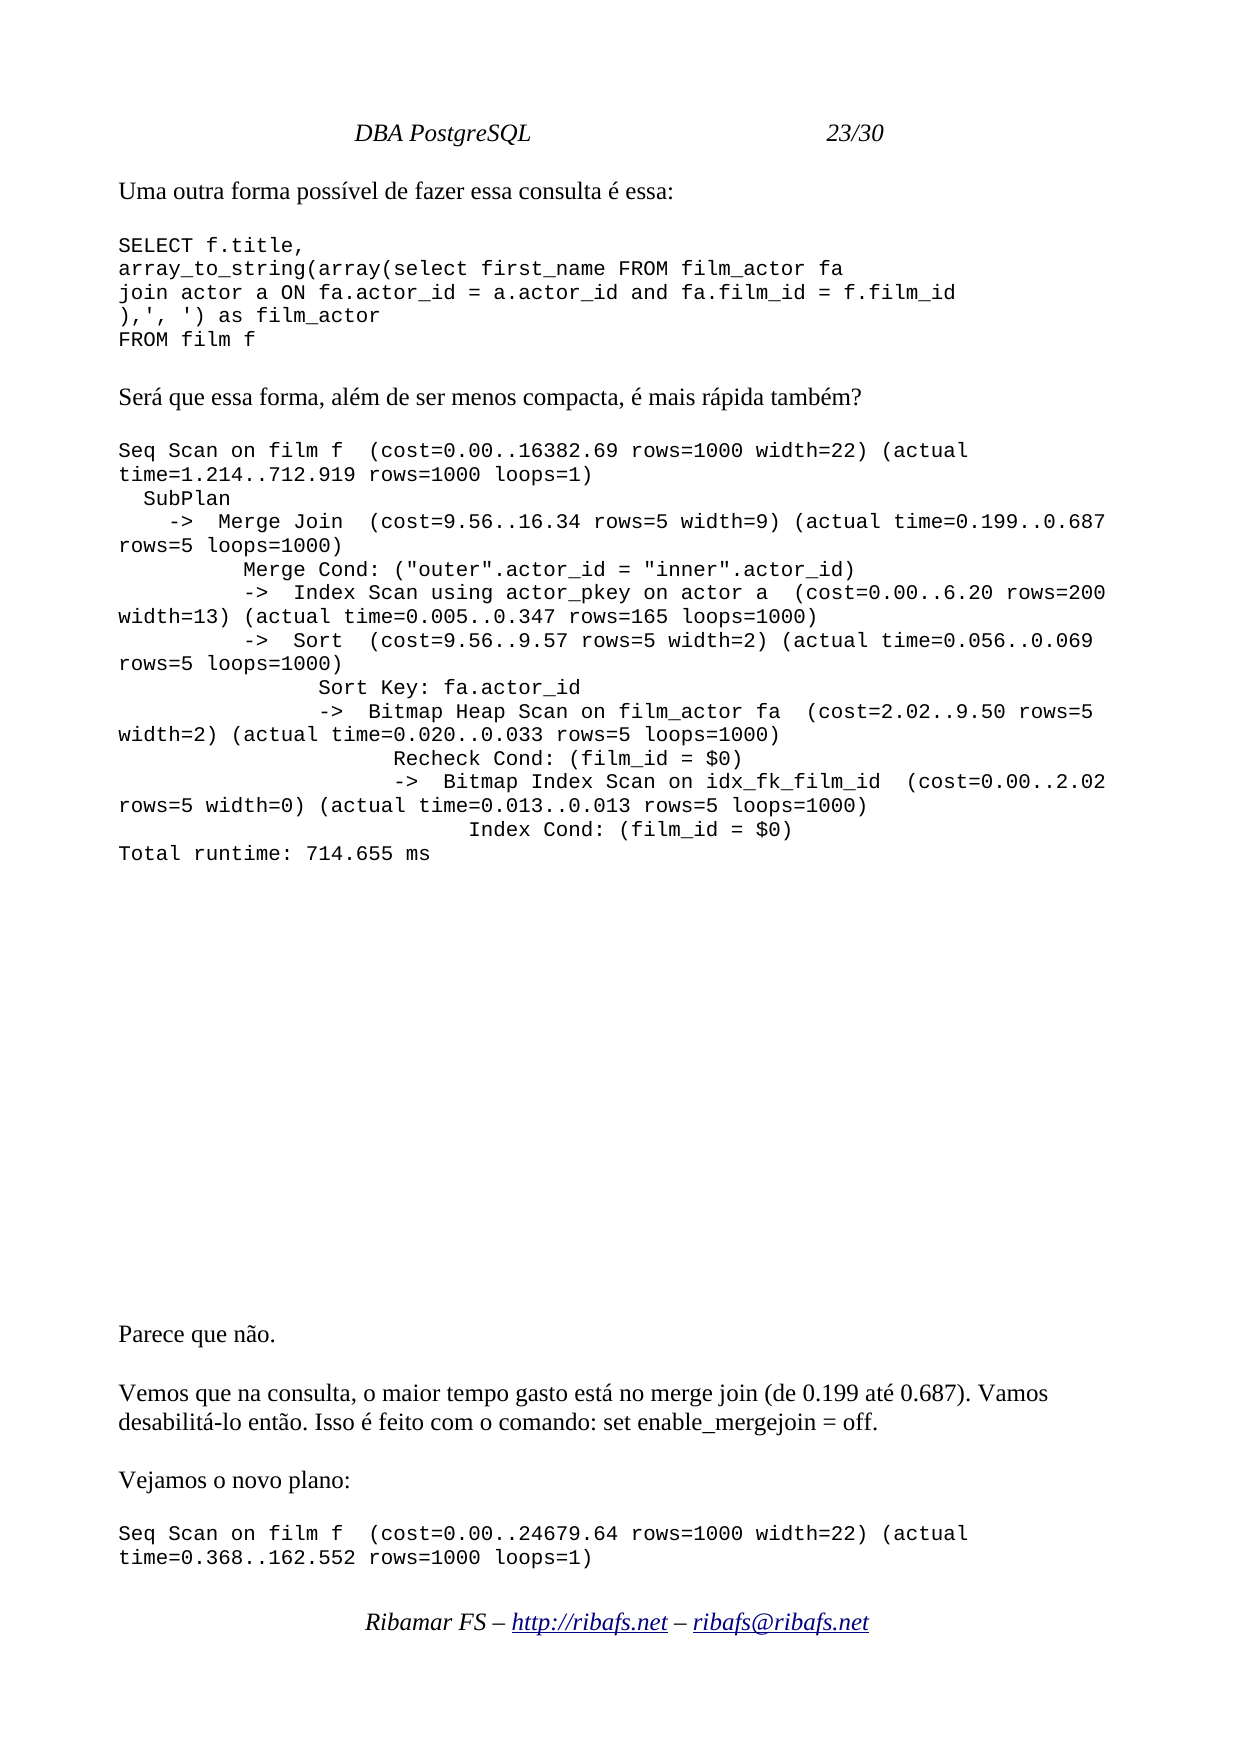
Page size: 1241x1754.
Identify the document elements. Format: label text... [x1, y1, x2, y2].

text Parece que não. [118, 1319, 1122, 1348]
text Vejamos o novo plano: [118, 1465, 1122, 1493]
text join actor a ON fa.actor_id = a.actor_id and fa.film_id = f.film_id [118, 282, 1122, 306]
text -> Bitmap Heap Scan on film_actor fa (cost=2.02..9.50 rows=5 width=2) (actual time=0.020..0.033 rows=5 loops=1000) [118, 701, 1122, 748]
text SELECT f.title, [118, 234, 1122, 258]
text Sort Key: fa.actor_id [118, 677, 1122, 701]
text array_to_string(array(select first_name FROM film_actor fa [118, 258, 1122, 282]
text Merge Cond: ("outer".actor_id = "inner".actor_id) [118, 559, 1122, 582]
text -> Bitmap Index Scan on idx_fk_film_id (cost=0.00..2.02 rows=5 width=0) (actual time=0.013..0.013 rows=5 loops=1000) [118, 772, 1122, 819]
text Será que essa forma, além de ser menos compacta, é mais rápida também? [118, 382, 1122, 411]
text SubPlan [118, 488, 1122, 511]
text Recheck Cond: (film_id = $0) [118, 748, 1122, 772]
text ),', ') as film_actor [118, 306, 1122, 329]
text Total runtime: 714.655 ms [118, 842, 1122, 866]
text -> Merge Join (cost=9.56..16.34 rows=5 width=9) (actual time=0.199..0.687 rows=5 loops=1000) [118, 511, 1122, 559]
text -> Sort (cost=9.56..9.57 rows=5 width=2) (actual time=0.056..0.069 rows=5 loops=1000) [118, 630, 1122, 677]
text Uma outra forma possível de fazer essa consulta é essa: [118, 176, 1122, 205]
text FROM film f [118, 329, 1122, 353]
text Seq Scan on film f (cost=0.00..16382.69 rows=1000 width=22) (actual time=1.214..712.919 rows=1000 loops=1) [118, 441, 1122, 488]
text Seq Scan on film f (cost=0.00..24679.64 rows=1000 width=22) (actual time=0.368..162.552 rows=1000 loops=1) [118, 1523, 1122, 1570]
text Vemos que na consulta, o maior tempo gasto está no merge join (de 0.199 até 0.687). Vamos desabilitá-lo então. Isso é feito com o comando: set enable_mergejoin = off. [118, 1378, 1122, 1435]
text Index Cond: (film_id = $0) [118, 819, 1122, 842]
text -> Index Scan using actor_pkey on actor a (cost=0.00..6.20 rows=200 width=13) (actual time=0.005..0.347 rows=165 loops=1000) [118, 582, 1122, 630]
